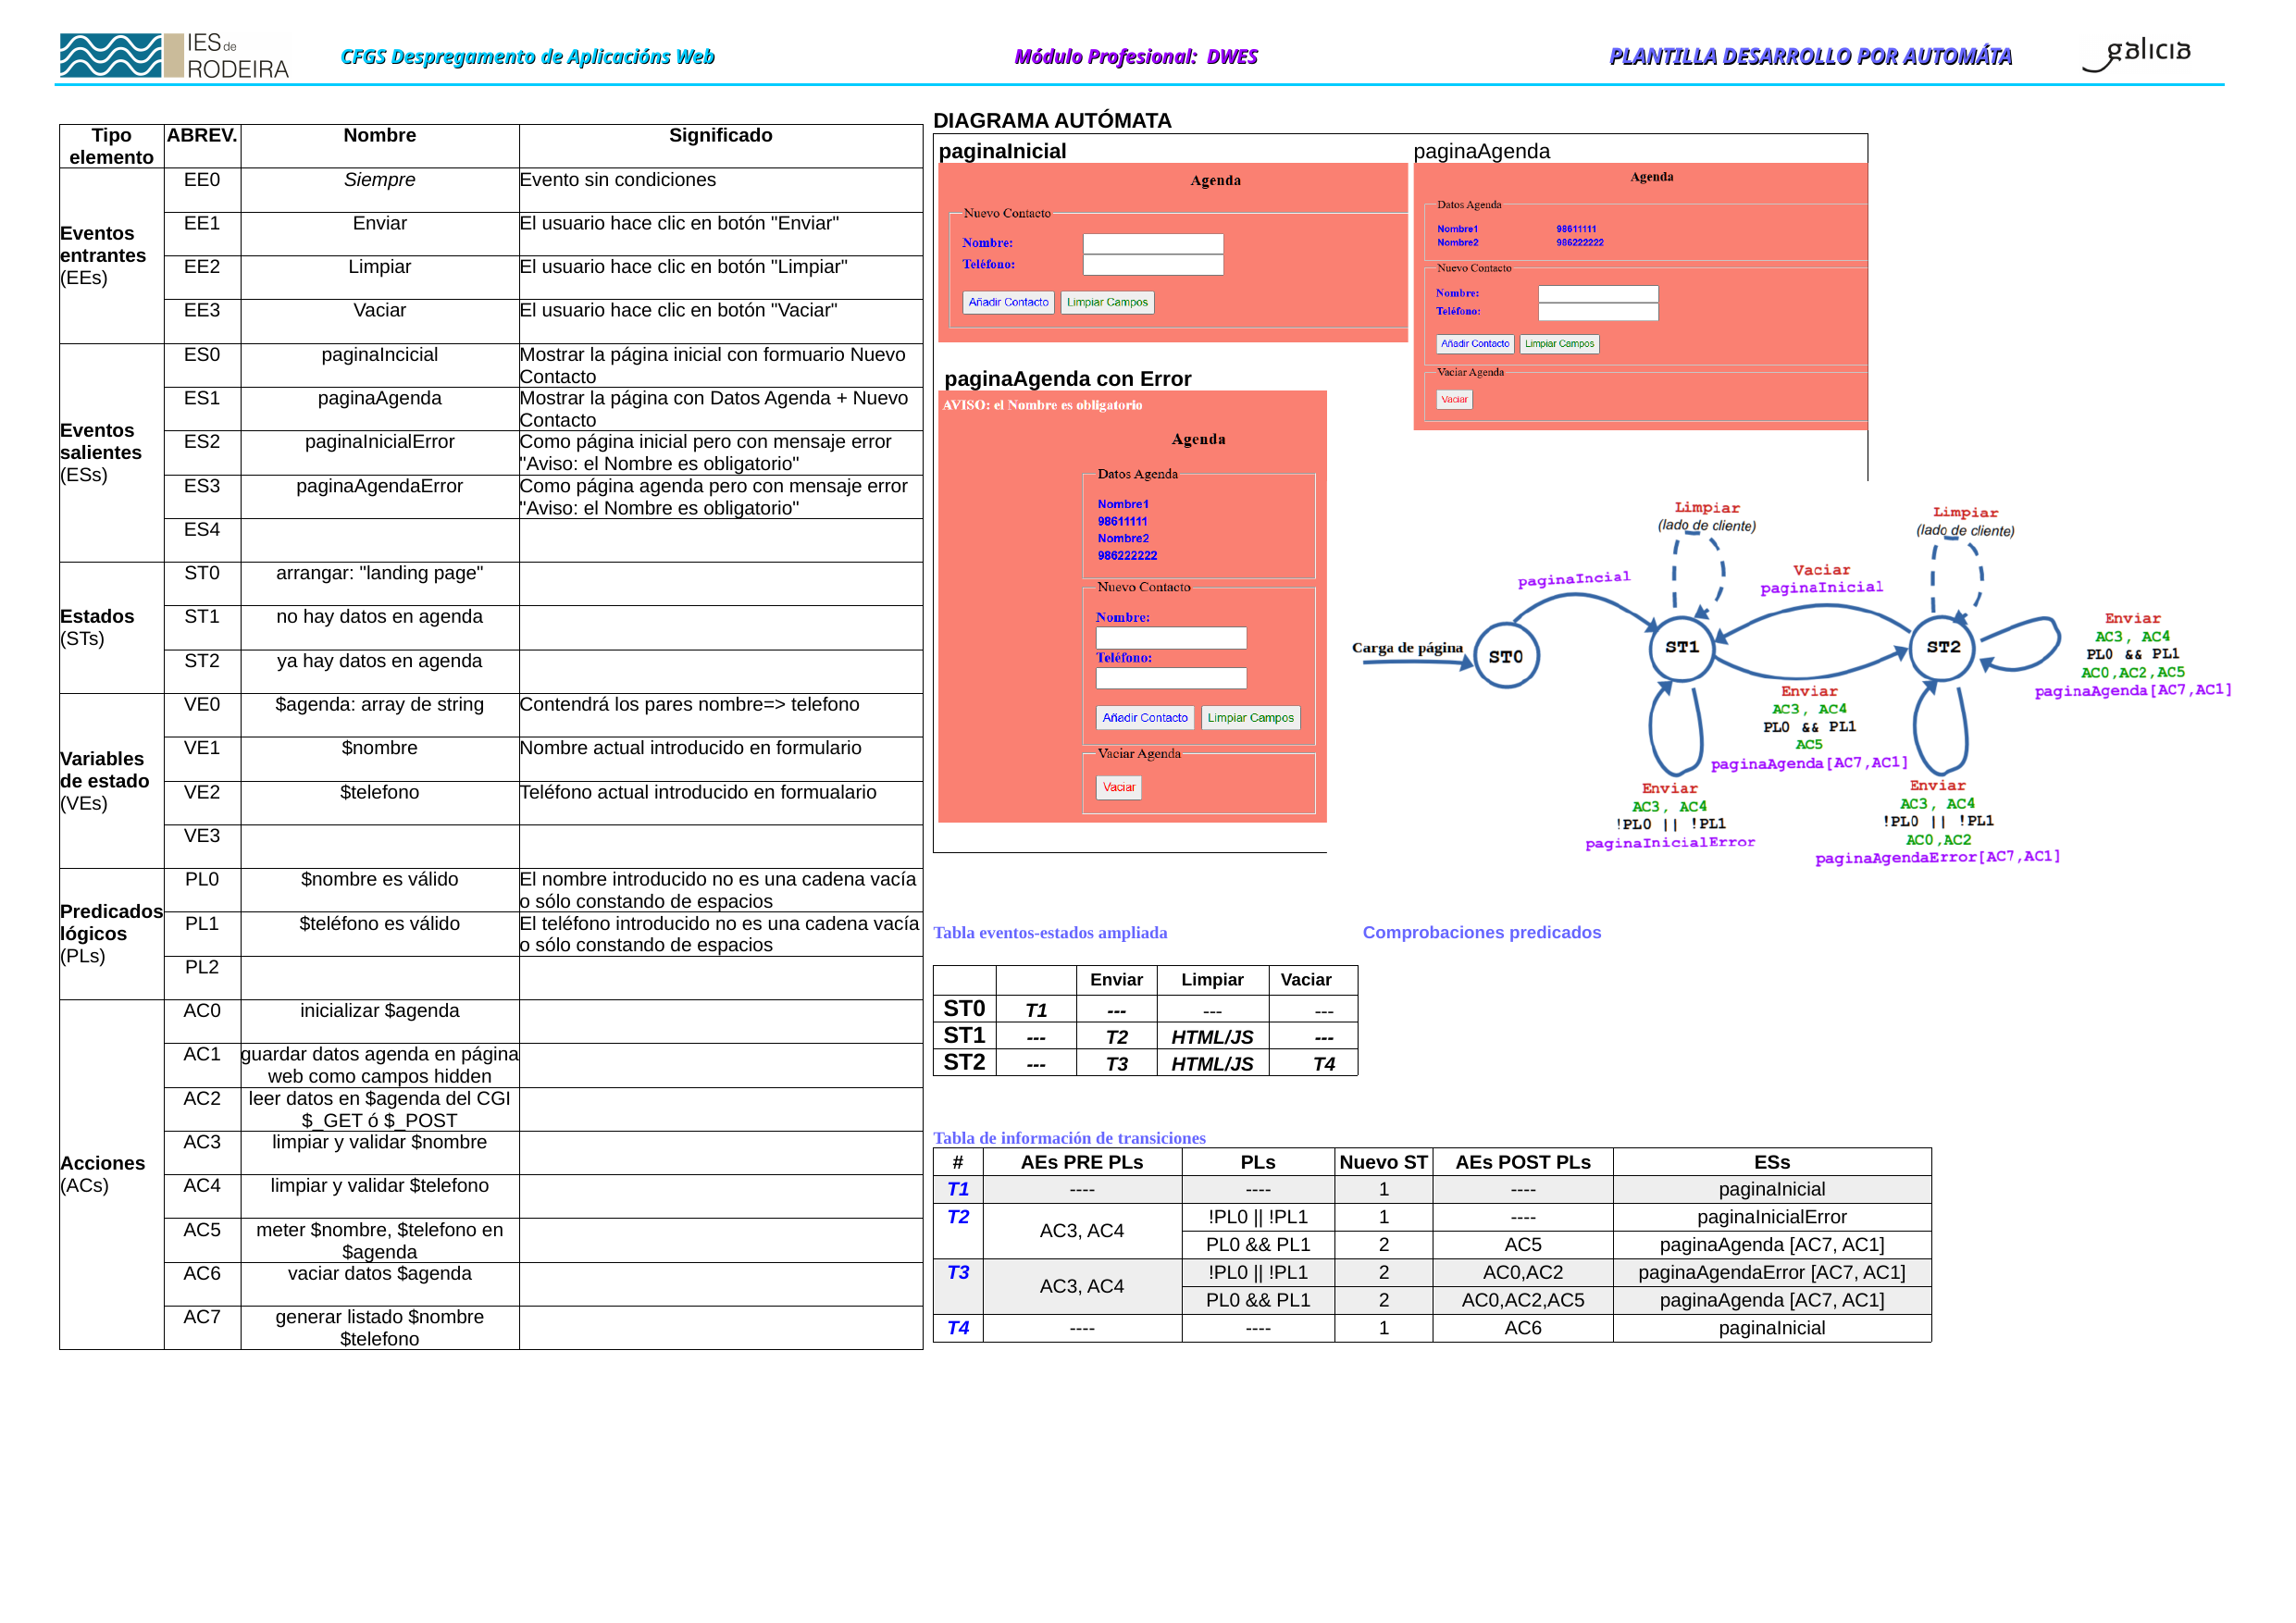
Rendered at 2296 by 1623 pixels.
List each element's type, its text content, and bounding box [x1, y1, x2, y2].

table_cell ---- [1433, 1204, 1613, 1231]
table_cell HTML/JS [1158, 1049, 1269, 1075]
table_cell PL1 [165, 912, 241, 956]
table_cell [520, 606, 923, 650]
table_cell AC0,AC2 [1433, 1259, 1613, 1286]
table_cell ST0 [934, 996, 996, 1022]
table_cell [520, 650, 923, 693]
picture [2083, 34, 2195, 76]
table_cell AC5 [165, 1219, 241, 1262]
table_cell [520, 563, 923, 605]
table_cell El usuario hace clic en botón "Vaciar" [520, 300, 923, 343]
table_cell ES1 [165, 388, 241, 430]
table_cell [242, 957, 519, 999]
table_cell AC7 [165, 1307, 241, 1349]
table_cell VE1 [165, 737, 241, 780]
table_cell EE3 [165, 300, 241, 343]
table_cell Eventos entrantes (EEs) [60, 168, 164, 343]
table_cell T4 [934, 1315, 983, 1342]
table_cell --- [1270, 996, 1358, 1022]
table_cell !PL0 || !PL1 [1183, 1259, 1334, 1286]
table_header Nuevo ST [1335, 1148, 1433, 1175]
table_cell $nombre es válido [242, 869, 519, 911]
table_cell Estados (STs) [60, 563, 164, 693]
table_cell Teléfono actual introducido en formualario [520, 782, 923, 824]
table_cell 1 [1335, 1204, 1433, 1231]
table_cell T3 [1077, 1049, 1157, 1075]
table_cell --- [1158, 996, 1269, 1022]
table_cell PL0 && PL1 [1183, 1232, 1334, 1258]
table_cell [520, 1044, 923, 1086]
table_cell AC2 [165, 1088, 241, 1131]
table_cell Siempre [242, 168, 519, 212]
table_cell generar listado $nombre $telefono [242, 1307, 519, 1349]
table_cell Tabla eventos-estados ampliada [928, 917, 1358, 1122]
table_cell ---- [1433, 1176, 1613, 1203]
table_cell limpiar y validar $nombre [242, 1132, 519, 1174]
table_cell T3 [934, 1259, 983, 1286]
table_header Tipo elemento [60, 125, 164, 167]
table_cell --- [1270, 1022, 1358, 1048]
table_cell !PL0 || !PL1 [1183, 1204, 1334, 1231]
table_cell T2 [934, 1204, 983, 1231]
table_header AEs POST PLs [1433, 1148, 1613, 1175]
table_cell limpiar y validar $telefono [242, 1175, 519, 1218]
table_cell [520, 1307, 923, 1349]
table_cell AC6 [165, 1263, 241, 1306]
table_cell AC0 [165, 1000, 241, 1043]
table_cell Tabla de información de transiciones [928, 1122, 2240, 1355]
table_cell no hay datos en agenda [242, 606, 519, 650]
table_cell ST0 [165, 563, 241, 605]
table_cell paginaAgenda [AC7, AC1] [1614, 1232, 1931, 1258]
table_cell [934, 1286, 983, 1314]
table_cell ST2 [934, 1049, 996, 1075]
picture [938, 390, 2239, 878]
table_cell PL0 && PL1 [1183, 1287, 1334, 1314]
table_cell Predicados lógicos (PLs) [60, 869, 164, 999]
table_cell AC6 [1433, 1315, 1613, 1342]
picture [938, 163, 1409, 342]
table_cell AC1 [165, 1044, 241, 1086]
table_cell [520, 519, 923, 562]
table_cell 1 [1335, 1315, 1433, 1342]
table_cell [520, 1263, 923, 1306]
table_cell leer datos en $agenda del CGI $_GET ó $_POST [242, 1088, 519, 1131]
table_cell EE1 [165, 213, 241, 255]
table_cell ES4 [165, 519, 241, 562]
table_cell AC3, AC4 [984, 1259, 1182, 1314]
table_cell inicializar $agenda [242, 1000, 519, 1043]
table_cell $agenda: array de string [242, 694, 519, 737]
picture [59, 32, 292, 79]
table_header ESs [1614, 1148, 1931, 1175]
table_cell Como página inicial pero con mensaje error "Aviso: el Nombre es obligatorio" [520, 431, 923, 474]
table_cell Mostrar la página inicial con formuario Nuevo Contacto [520, 344, 923, 387]
table_cell $teléfono es válido [242, 912, 519, 956]
table_cell ES0 [165, 344, 241, 387]
table_header # [934, 1148, 983, 1175]
table_cell paginaInicial [1614, 1176, 1931, 1203]
table_header Enviar [1077, 966, 1157, 995]
table_cell --- [997, 1049, 1076, 1075]
table_cell paginaAgenda [AC7, AC1] [1614, 1287, 1931, 1314]
table_cell Contendrá los pares nombre=> telefono [520, 694, 923, 737]
table_cell arrangar: "landing page" [242, 563, 519, 605]
table_cell Mostrar la página con Datos Agenda + Nuevo Contacto [520, 388, 923, 430]
table_cell [520, 1088, 923, 1131]
table_cell ES2 [165, 431, 241, 474]
table_cell T1 [997, 996, 1076, 1022]
table_cell Eventos salientes (ESs) [60, 344, 164, 562]
table_cell HTML/JS [1158, 1022, 1269, 1048]
table_header [997, 966, 1076, 995]
table_cell ---- [984, 1315, 1182, 1342]
table_cell El teléfono introducido no es una cadena vacía o sólo constando de espacios [520, 912, 923, 956]
table_header [55, 104, 928, 1355]
table_cell ---- [1183, 1315, 1334, 1342]
table_cell VE0 [165, 694, 241, 737]
table_cell ST1 [165, 606, 241, 650]
table_cell Enviar [242, 213, 519, 255]
table_header AEs PRE PLs [984, 1148, 1182, 1175]
table_cell [242, 825, 519, 868]
table_cell AC4 [165, 1175, 241, 1218]
table_cell Acciones (ACs) [60, 1000, 164, 1349]
table_cell Vaciar [242, 300, 519, 343]
table_cell paginaAgendaError [242, 476, 519, 518]
table_cell [934, 1231, 983, 1258]
table_cell [520, 825, 923, 868]
table_cell ---- [984, 1176, 1182, 1203]
table_cell El usuario hace clic en botón "Limpiar" [520, 256, 923, 299]
table_cell --- [1077, 996, 1157, 1022]
table_header paginaInicial paginaAgenda con Error [934, 134, 1409, 852]
table_cell PL0 [165, 869, 241, 911]
table_cell ya hay datos en agenda [242, 650, 519, 693]
picture [1413, 163, 1868, 430]
table_cell paginaInicialError [242, 431, 519, 474]
table_cell PL2 [165, 957, 241, 999]
table_header Vaciar [1270, 966, 1358, 995]
table_header [934, 966, 996, 995]
table_cell [520, 957, 923, 999]
table_cell Limpiar [242, 256, 519, 299]
table_cell EE2 [165, 256, 241, 299]
table_cell VE3 [165, 825, 241, 868]
table_cell Variables de estado (VEs) [60, 694, 164, 868]
table_cell paginaAgendaError [AC7, AC1] [1614, 1259, 1931, 1286]
table_cell [520, 1132, 923, 1174]
table_cell --- [997, 1022, 1076, 1048]
table_cell 2 [1335, 1287, 1433, 1314]
table_cell ---- [1183, 1176, 1334, 1203]
table_cell guardar datos agenda en página web como campos hidden [242, 1044, 519, 1086]
table_cell T1 [934, 1176, 983, 1203]
table_header Nombre [242, 125, 519, 167]
table_header Significado [520, 125, 923, 167]
table_header Limpiar [1158, 966, 1269, 995]
table_cell ST2 [165, 650, 241, 693]
table_cell AC5 [1433, 1232, 1613, 1258]
table_cell VE2 [165, 782, 241, 824]
table_cell ST1 [934, 1022, 996, 1048]
table_cell AC3, AC4 [984, 1204, 1182, 1258]
table_cell T2 [1077, 1022, 1157, 1048]
table_cell T4 [1270, 1049, 1358, 1075]
table_cell [520, 1175, 923, 1218]
table_cell 1 [1335, 1176, 1433, 1203]
table_cell paginaAgenda [242, 388, 519, 430]
table_cell ES3 [165, 476, 241, 518]
table_cell [242, 519, 519, 562]
table_cell AC0,AC2,AC5 [1433, 1287, 1613, 1314]
table_cell Comprobaciones predicados [1358, 917, 2240, 1122]
table_cell Nombre actual introducido en formulario [520, 737, 923, 780]
table_header ABREV. [165, 125, 241, 167]
table_cell meter $nombre, $telefono en $agenda [242, 1219, 519, 1262]
table_cell Evento sin condiciones [520, 168, 923, 212]
table_header DIAGRAMA AUTÓMATA [928, 104, 2240, 917]
table_header [933, 942, 1358, 965]
table_cell AC3 [165, 1132, 241, 1174]
table_header paginaAgenda [1409, 134, 1868, 481]
table_cell paginaInicialError [1614, 1204, 1931, 1231]
table_cell paginaIncicial [242, 344, 519, 387]
table_cell vaciar datos $agenda [242, 1263, 519, 1306]
table_cell [520, 1219, 923, 1262]
table_cell 2 [1335, 1259, 1433, 1286]
table_cell El nombre introducido no es una cadena vacía o sólo constando de espacios [520, 869, 923, 911]
table_cell [520, 1000, 923, 1043]
table_header PLs [1183, 1148, 1334, 1175]
table_cell EE0 [165, 168, 241, 212]
table_cell Como página agenda pero con mensaje error "Aviso: el Nombre es obligatorio" [520, 476, 923, 518]
table_cell $telefono [242, 782, 519, 824]
table_cell $nombre [242, 737, 519, 780]
table_cell El usuario hace clic en botón "Enviar" [520, 213, 923, 255]
table_cell paginaInicial [1614, 1315, 1931, 1342]
table_cell 2 [1335, 1232, 1433, 1258]
